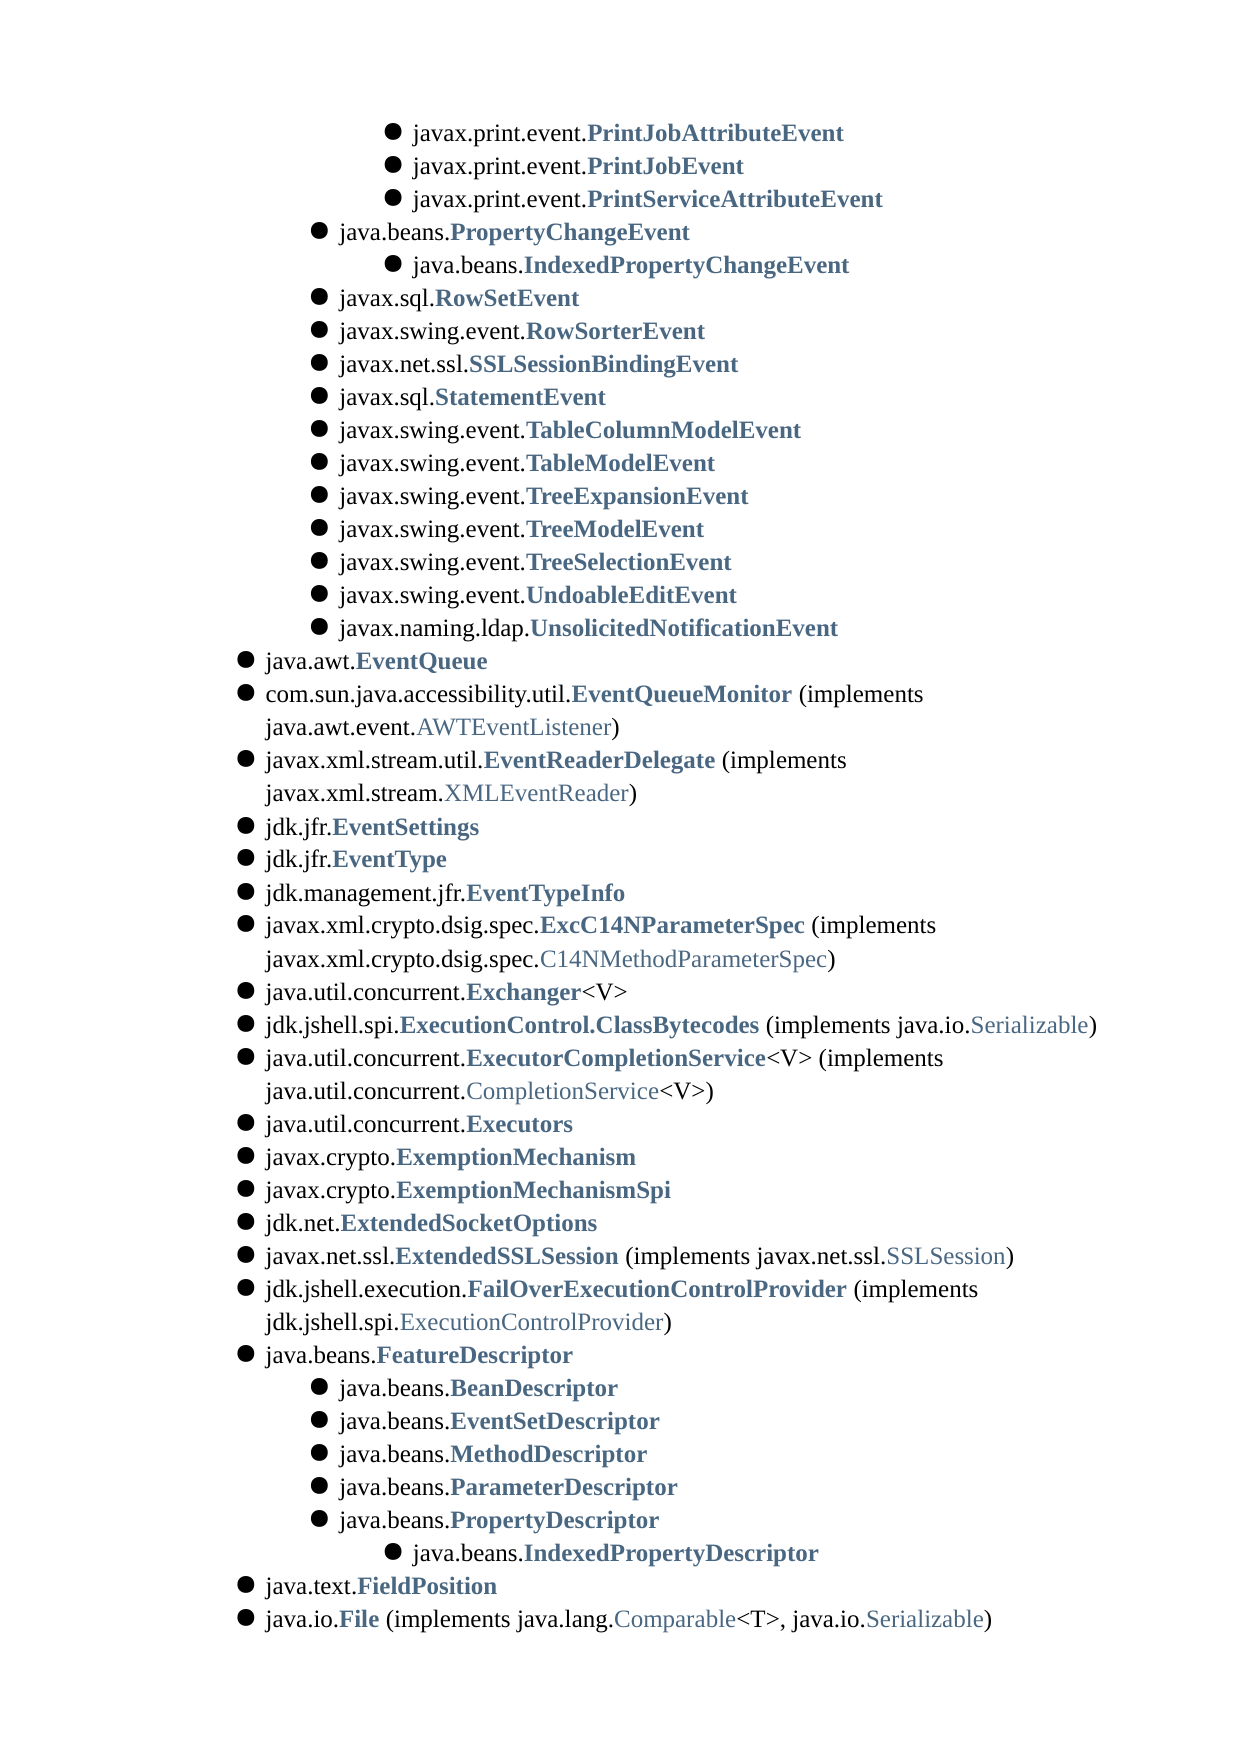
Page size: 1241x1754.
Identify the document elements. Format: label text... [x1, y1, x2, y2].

list javax.swing.event.TreeSelectionEvent [309, 547, 1122, 576]
list jdk.jfr.EventType [236, 844, 1122, 873]
list javax.swing.event.TreeModelEvent [309, 514, 1122, 543]
list java.beans.IndexedPropertyDescriptor [383, 1538, 1122, 1567]
list java.beans.MethodDescriptor [309, 1439, 1122, 1468]
list javax.sql.StatementEvent [309, 382, 1122, 411]
list java.util.concurrent.Executors [236, 1109, 1122, 1137]
list jdk.net.ExtendedSocketOptions [236, 1208, 1122, 1237]
list javax.swing.event.TreeExpansionEvent [309, 481, 1122, 510]
list java.util.concurrent.ExecutorCompletionService<V> (implements java.util.concurrent.CompletionService<V>) [236, 1043, 1122, 1104]
list java.beans.PropertyDescriptor [309, 1505, 1122, 1534]
list javax.print.event.PrintJobAttributeEvent [383, 118, 1122, 147]
list jdk.management.jfr.EventTypeInfo [236, 878, 1122, 906]
list java.beans.PropertyChangeEvent [309, 217, 1122, 246]
list java.util.concurrent.Exchanger<V> [236, 977, 1122, 1005]
list javax.naming.ldap.UnsolicitedNotificationEvent [309, 613, 1122, 642]
list java.text.FieldPosition [236, 1571, 1122, 1600]
list java.beans.EventSetDescriptor [309, 1406, 1122, 1435]
list javax.xml.stream.util.EventReaderDelegate (implements javax.xml.stream.XMLEventReader) [236, 746, 1122, 807]
list javax.swing.event.TableModelEvent [309, 448, 1122, 477]
list javax.swing.event.RowSorterEvent [309, 316, 1122, 345]
list javax.xml.crypto.dsig.spec.ExcC14NParameterSpec (implements javax.xml.crypto.dsig.spec.C14NMethodParameterSpec) [236, 911, 1122, 972]
list javax.swing.event.TableColumnModelEvent [309, 415, 1122, 444]
list javax.crypto.ExemptionMechanism [236, 1142, 1122, 1171]
list javax.sql.RowSetEvent [309, 283, 1122, 312]
list jdk.jshell.spi.ExecutionControl.ClassBytecodes (implements java.io.Serializable) [236, 1010, 1122, 1038]
list javax.crypto.ExemptionMechanismSpi [236, 1175, 1122, 1203]
list java.beans.FeatureDescriptor [236, 1340, 1122, 1369]
list javax.net.ssl.SSLSessionBindingEvent [309, 349, 1122, 378]
list java.beans.BeanDescriptor [309, 1373, 1122, 1402]
list javax.net.ssl.ExtendedSSLSession (implements javax.net.ssl.SSLSession) [236, 1241, 1122, 1269]
list java.beans.IndexedPropertyChangeEvent [383, 250, 1122, 279]
list javax.print.event.PrintServiceAttributeEvent [383, 184, 1122, 213]
list java.beans.ParameterDescriptor [309, 1472, 1122, 1501]
list java.io.File (implements java.lang.Comparable<T>, java.io.Serializable) [236, 1604, 1122, 1633]
list jdk.jshell.execution.FailOverExecutionControlProvider (implements jdk.jshell.spi.ExecutionControlProvider) [236, 1274, 1122, 1336]
list jdk.jfr.EventSettings [236, 812, 1122, 840]
list java.awt.EventQueue [236, 646, 1122, 675]
list javax.print.event.PrintJobEvent [383, 151, 1122, 180]
list javax.swing.event.UndoableEditEvent [309, 580, 1122, 609]
list com.sun.java.accessibility.util.EventQueueMonitor (implements java.awt.event.AWTEventListener) [236, 679, 1122, 741]
